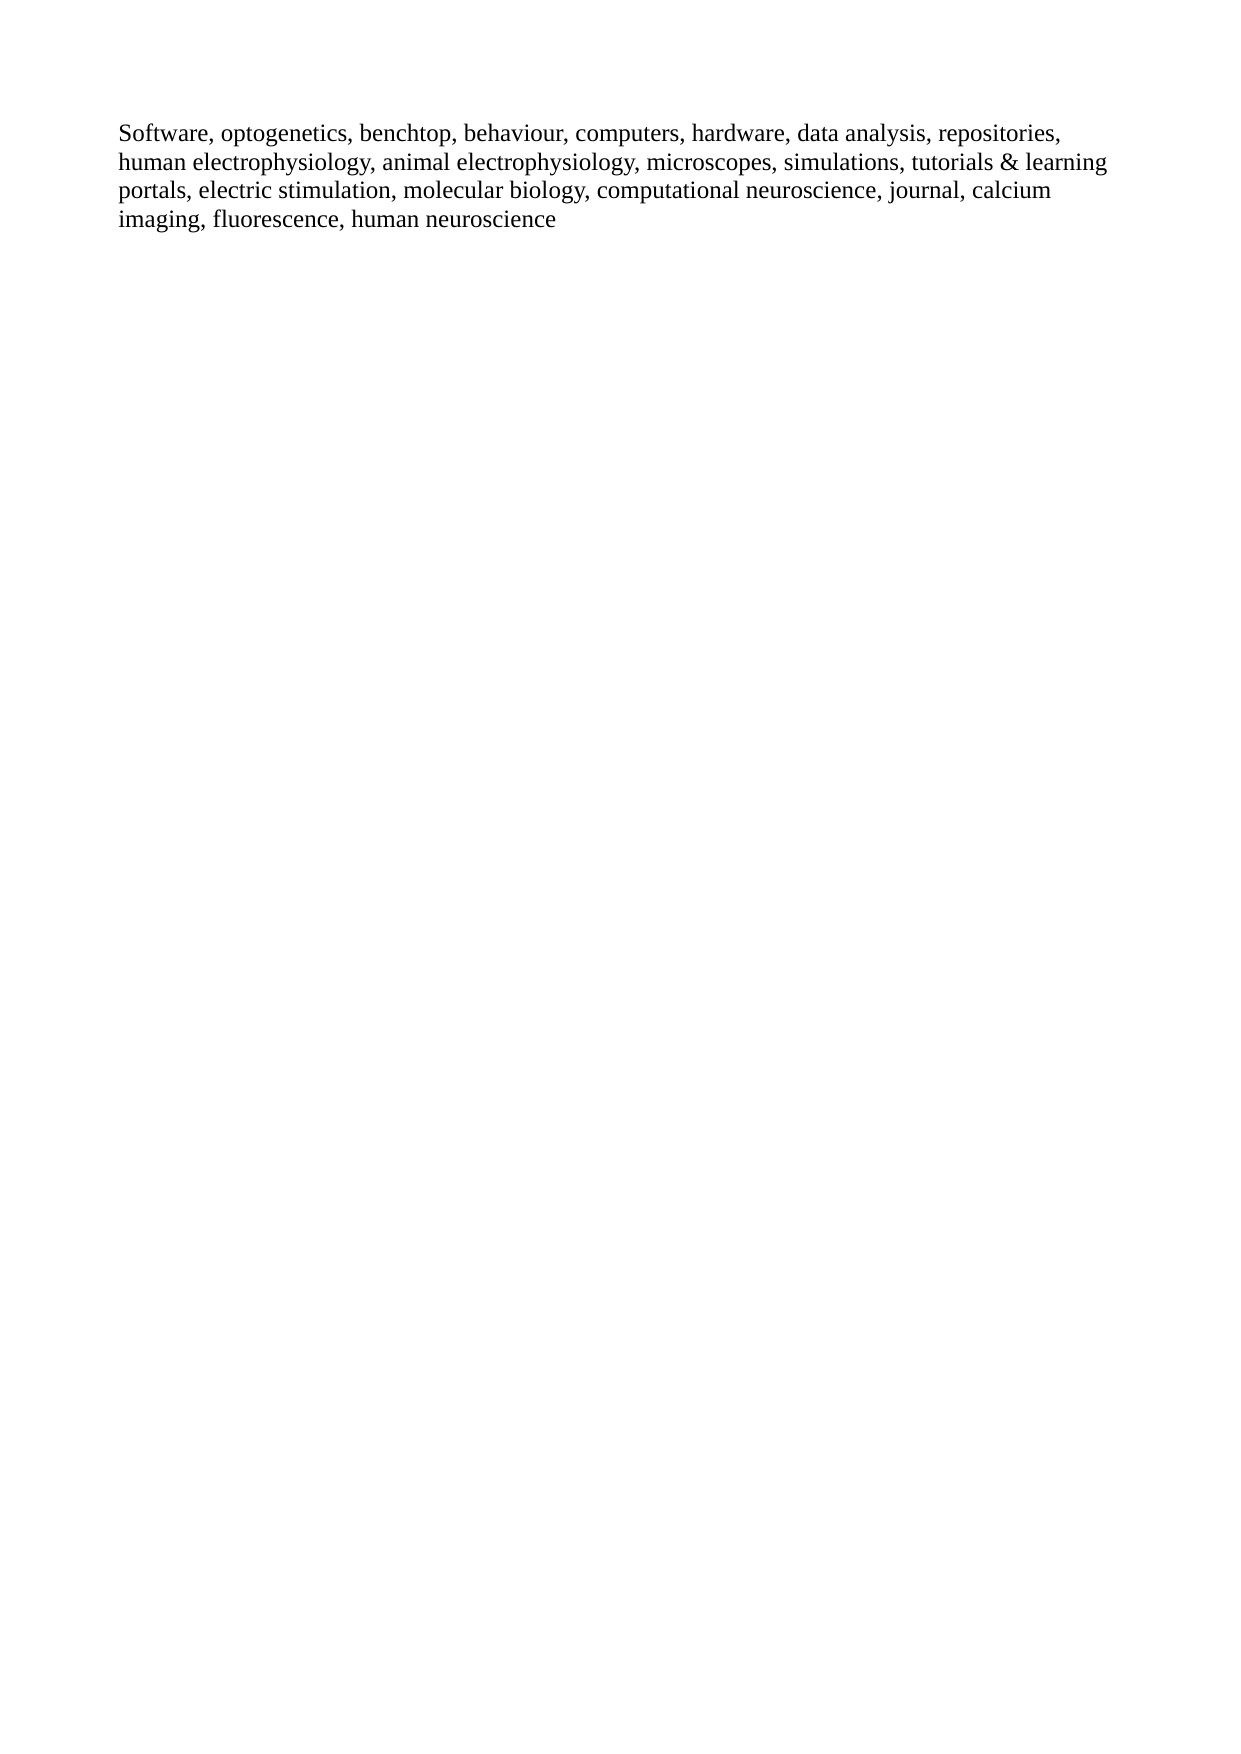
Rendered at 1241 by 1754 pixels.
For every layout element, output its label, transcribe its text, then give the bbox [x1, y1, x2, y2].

text Software, optogenetics, benchtop, behaviour, computers, hardware, data analysis, repositories, human electrophysiology, animal electrophysiology, microscopes, simulations, tutorials & learning portals, electric stimulation, molecular biology, computational neuroscience, journal, calcium imaging, fluorescence, human neuroscience [118, 118, 1122, 233]
